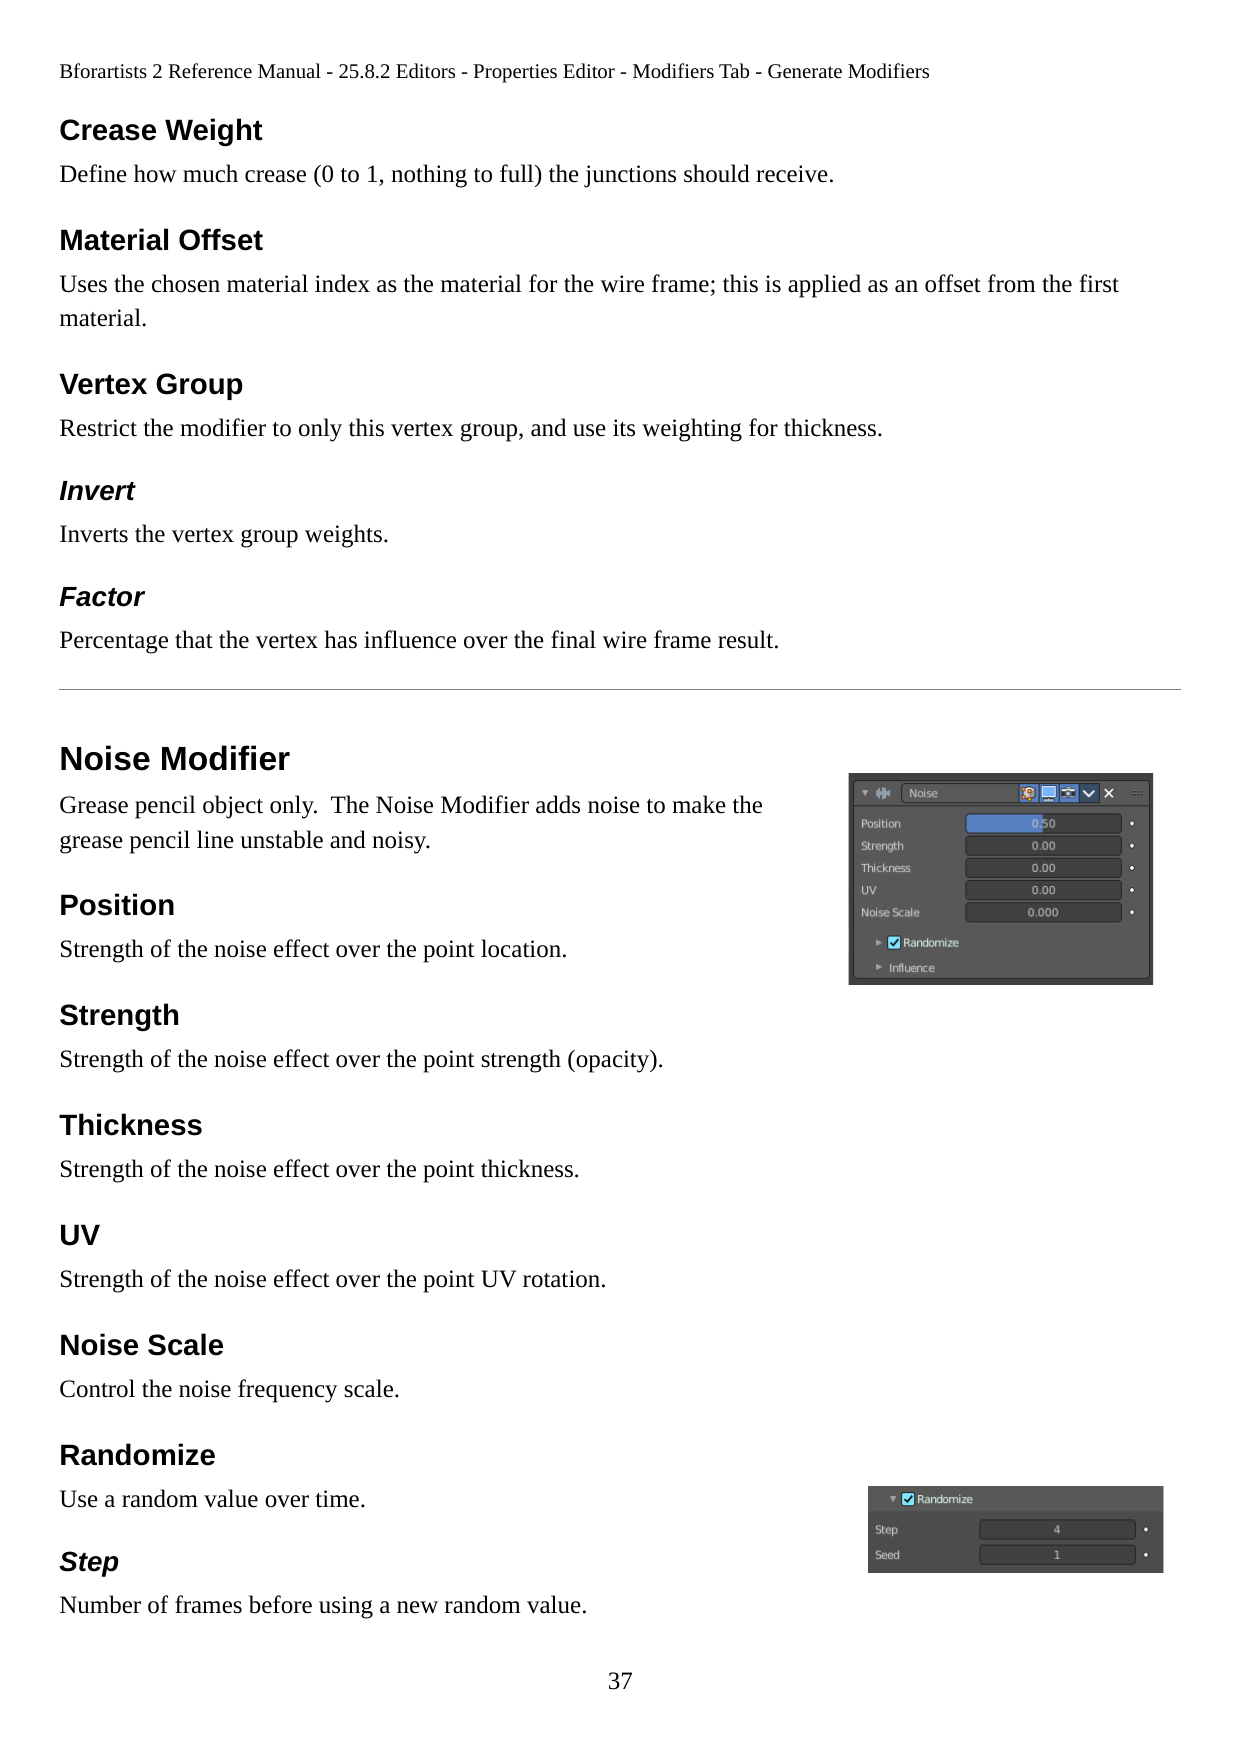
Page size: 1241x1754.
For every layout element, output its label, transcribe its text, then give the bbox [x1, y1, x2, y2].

subtitle Step [59, 1546, 1181, 1577]
subtitle Crease Weight [59, 113, 1181, 146]
text Strength of the noise effect over the point location. [59, 934, 848, 963]
subtitle Material Offset [59, 222, 1181, 256]
text Number of frames before using a new random value. [59, 1590, 1181, 1619]
subtitle Vertex Group [59, 367, 1181, 401]
subtitle UV [59, 1218, 1181, 1252]
text Define how much crease (0 to 1, nothing to full) the junctions should receive. [59, 159, 1181, 188]
picture [868, 1486, 1164, 1573]
subtitle Noise Scale [59, 1328, 1181, 1362]
text Grease pencil object only. The Noise Modifier adds noise to make the grease pencil line unstable and noisy. [59, 790, 848, 853]
text Use a random value over time. [59, 1484, 1181, 1513]
text Inverts the vertex group weights. [59, 519, 1181, 548]
subtitle Factor [59, 581, 1181, 612]
text Control the noise frequency scale. [59, 1374, 1181, 1403]
picture [848, 773, 1154, 985]
subtitle Strength [59, 998, 1181, 1032]
subtitle [1154, 888, 1181, 922]
subtitle Randomize [59, 1438, 1181, 1472]
subtitle Thickness [59, 1108, 1181, 1142]
text Percentage that the vertex has influence over the final wire frame result. [59, 625, 1181, 654]
text Strength of the noise effect over the point UV rotation. [59, 1264, 1181, 1293]
text Strength of the noise effect over the point strength (opacity). [59, 1044, 1181, 1073]
text Restrict the modifier to only this vertex group, and use its weighting for thickness. [59, 413, 1181, 442]
subtitle Invert [59, 475, 1181, 507]
subtitle Position [59, 888, 848, 922]
subtitle Noise Modifier [59, 739, 1181, 778]
text Strength of the noise effect over the point thickness. [59, 1154, 1181, 1183]
text Uses the chosen material index as the material for the wire frame; this is applied as an offset from the first material. [59, 269, 1181, 332]
